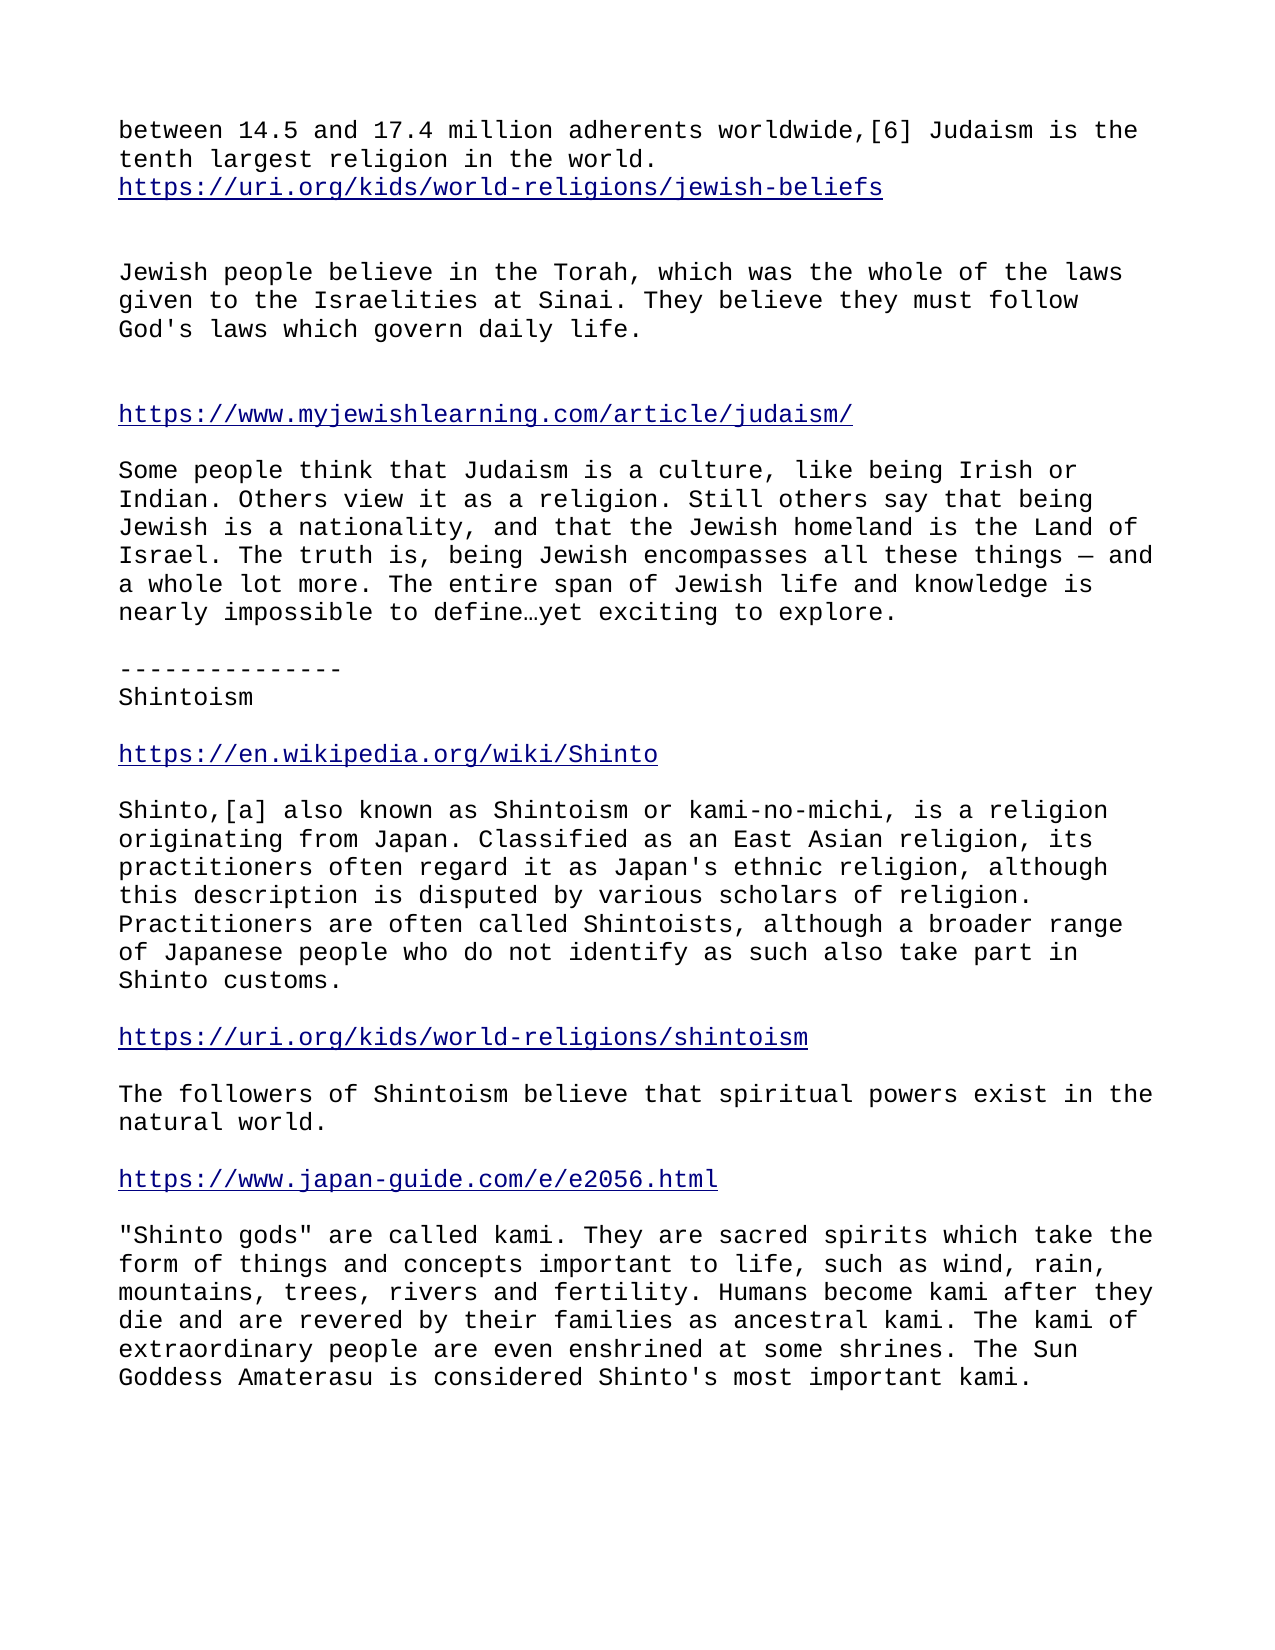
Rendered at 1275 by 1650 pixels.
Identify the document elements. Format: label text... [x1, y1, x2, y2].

text Some people think that Judaism is a culture, like being Irish or Indian. Others view it as a religion. Still others say that being Jewish is a nationality, and that the Jewish homeland is the Land of Israel. The truth is, being Jewish encompasses all these things — and a whole lot more. The entire span of Jewish life and knowledge is nearly impossible to define…yet exciting to explore. [118, 458, 1157, 628]
text Jewish people believe in the Torah, which was the whole of the laws given to the Israelities at Sinai. They believe they must follow God's laws which govern daily life. [118, 260, 1157, 345]
text Shintoism [118, 685, 1157, 713]
text https://www.myjewishlearning.com/article/judaism/ [118, 401, 1157, 430]
text "Shinto gods" are called kami. They are sacred spirits which take the form of things and concepts important to life, such as wind, rain, mountains, trees, rivers and fertility. Humans become kami after they die and are revered by their families as ancestral kami. The kami of extraordinary people are even enshrined at some shrines. The Sun Goddess Amaterasu is considered Shinto's most important kami. [118, 1223, 1157, 1393]
text https://uri.org/kids/world-religions/jewish-beliefs [118, 175, 1157, 203]
text Judaism (originally from Hebrew יהודה, Yehudah, "Judah";[1][2] via Latin and Greek) is the ethnic religion of the Jewish people, comprising the collective religious, cultural and legal tradition and civilization of the Jewish people.[3][4] Judaism is considered by religious Jews to be the expression of the covenant that God established with the Children of Israel.[5] It encompasses a wide body of texts, practices, theological positions, and forms of organization. The Torah is part of the larger text known as the Tanakh or the Hebrew Bible, and supplemental oral tradition represented by later texts such as the Midrash and the Talmud. With between 14.5 and 17.4 million adherents worldwide,[6] Judaism is the tenth largest religion in the world. [118, 118, 1157, 175]
text Shinto,[a] also known as Shintoism or kami-no-michi, is a religion originating from Japan. Classified as an East Asian religion, its practitioners often regard it as Japan's ethnic religion, although this description is disputed by various scholars of religion. Practitioners are often called Shintoists, although a broader range of Japanese people who do not identify as such also take part in Shinto customs. [118, 798, 1157, 996]
text https://en.wikipedia.org/wiki/Shinto [118, 741, 1157, 770]
text https://uri.org/kids/world-religions/shintoism [118, 1025, 1157, 1053]
text The followers of Shintoism believe that spiritual powers exist in the natural world. [118, 1081, 1157, 1138]
text --------------- [118, 656, 1157, 685]
text https://www.japan-guide.com/e/e2056.html [118, 1166, 1157, 1195]
